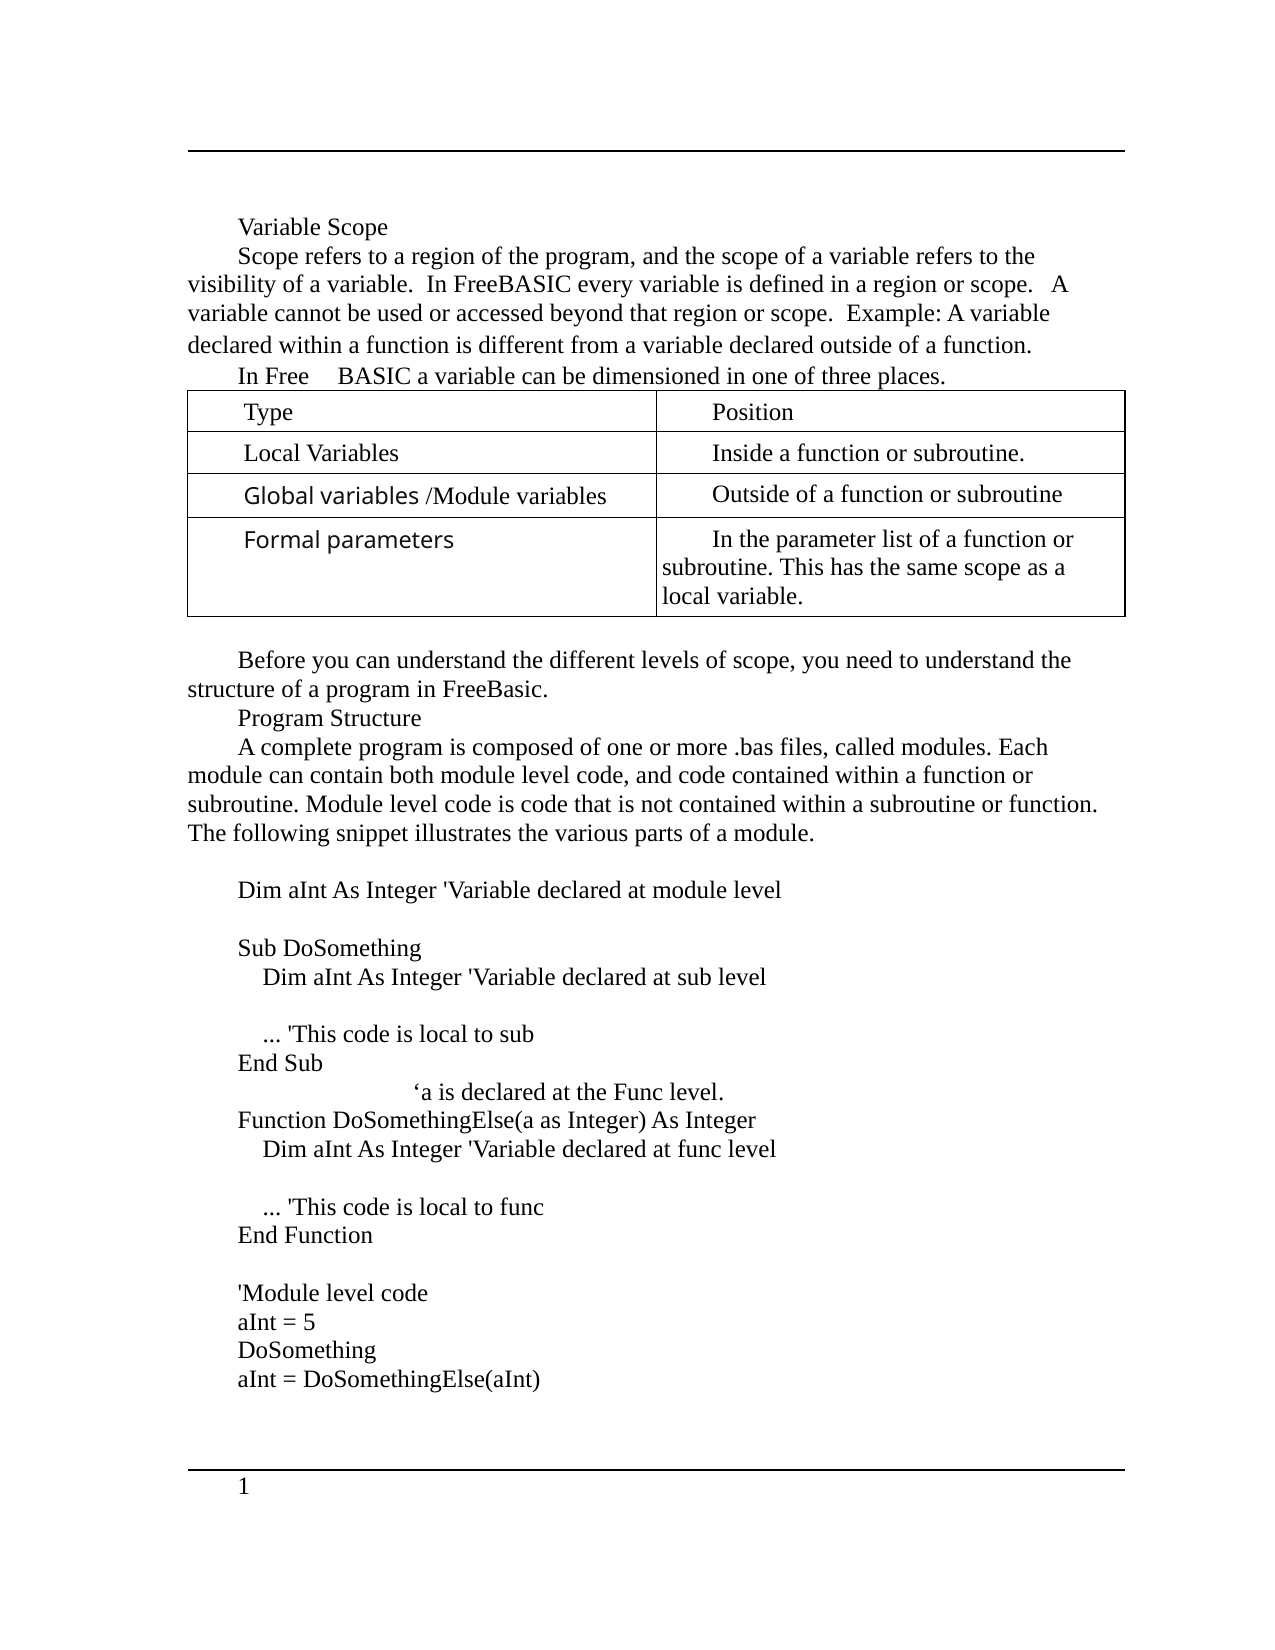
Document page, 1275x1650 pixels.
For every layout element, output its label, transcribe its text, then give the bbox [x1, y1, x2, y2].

table_cell Outside of a function or subroutine [657, 474, 1124, 517]
text ... 'This code is local to func [187, 1192, 1125, 1220]
text In Free BASIC a variable can be dimensioned in one of three places. [187, 361, 1125, 390]
table_cell Formal parameters [188, 518, 656, 616]
table_cell In the parameter list of a function or subroutine. This has the same scope as a local variable. [657, 518, 1124, 616]
table_cell Local Variables [188, 432, 656, 472]
text Scope refers to a region of the program, and the scope of a variable refers to the visibility of a variable. In FreeBASIC every variable is defined in a region or scope. A variable cannot be used or accessed beyond that region or scope. Example: A variable declared within a function is different from a variable declared outside of a function. [187, 241, 1125, 361]
text Dim aInt As Integer 'Variable declared at sub level [187, 962, 1125, 990]
text Dim aInt As Integer 'Variable declared at func level [187, 1134, 1125, 1163]
text 'Module level code [187, 1278, 1125, 1307]
text End Sub [187, 1048, 1125, 1077]
table_cell Inside a function or subroutine. [657, 432, 1124, 472]
table_header Type [188, 391, 656, 431]
text Program Structure [187, 703, 1125, 732]
text ... 'This code is local to sub [187, 1019, 1125, 1048]
text aInt = 5 [187, 1307, 1125, 1335]
text Dim aInt As Integer 'Variable declared at module level [187, 875, 1125, 904]
text Sub DoSomething [187, 933, 1125, 962]
text Before you can understand the different levels of scope, you need to understand the structure of a program in FreeBasic. [187, 645, 1125, 703]
text aInt = DoSomethingElse(aInt) [187, 1364, 1125, 1393]
text A complete program is composed of one or more .bas files, called modules. Each module can contain both module level code, and code contained within a function or subroutine. Module level code is code that is not contained within a subroutine or function. The following snippet illustrates the various parts of a module. [187, 732, 1125, 847]
table_header Position [657, 391, 1124, 431]
text DoSomething [187, 1335, 1125, 1364]
text Variable Scope [187, 212, 1125, 241]
text ‘a is declared at the Func level. [187, 1077, 1125, 1105]
table_cell Global variables /Module variables [188, 474, 656, 517]
text Function DoSomethingElse(a as Integer) As Integer [187, 1105, 1125, 1134]
text End Function [187, 1220, 1125, 1249]
